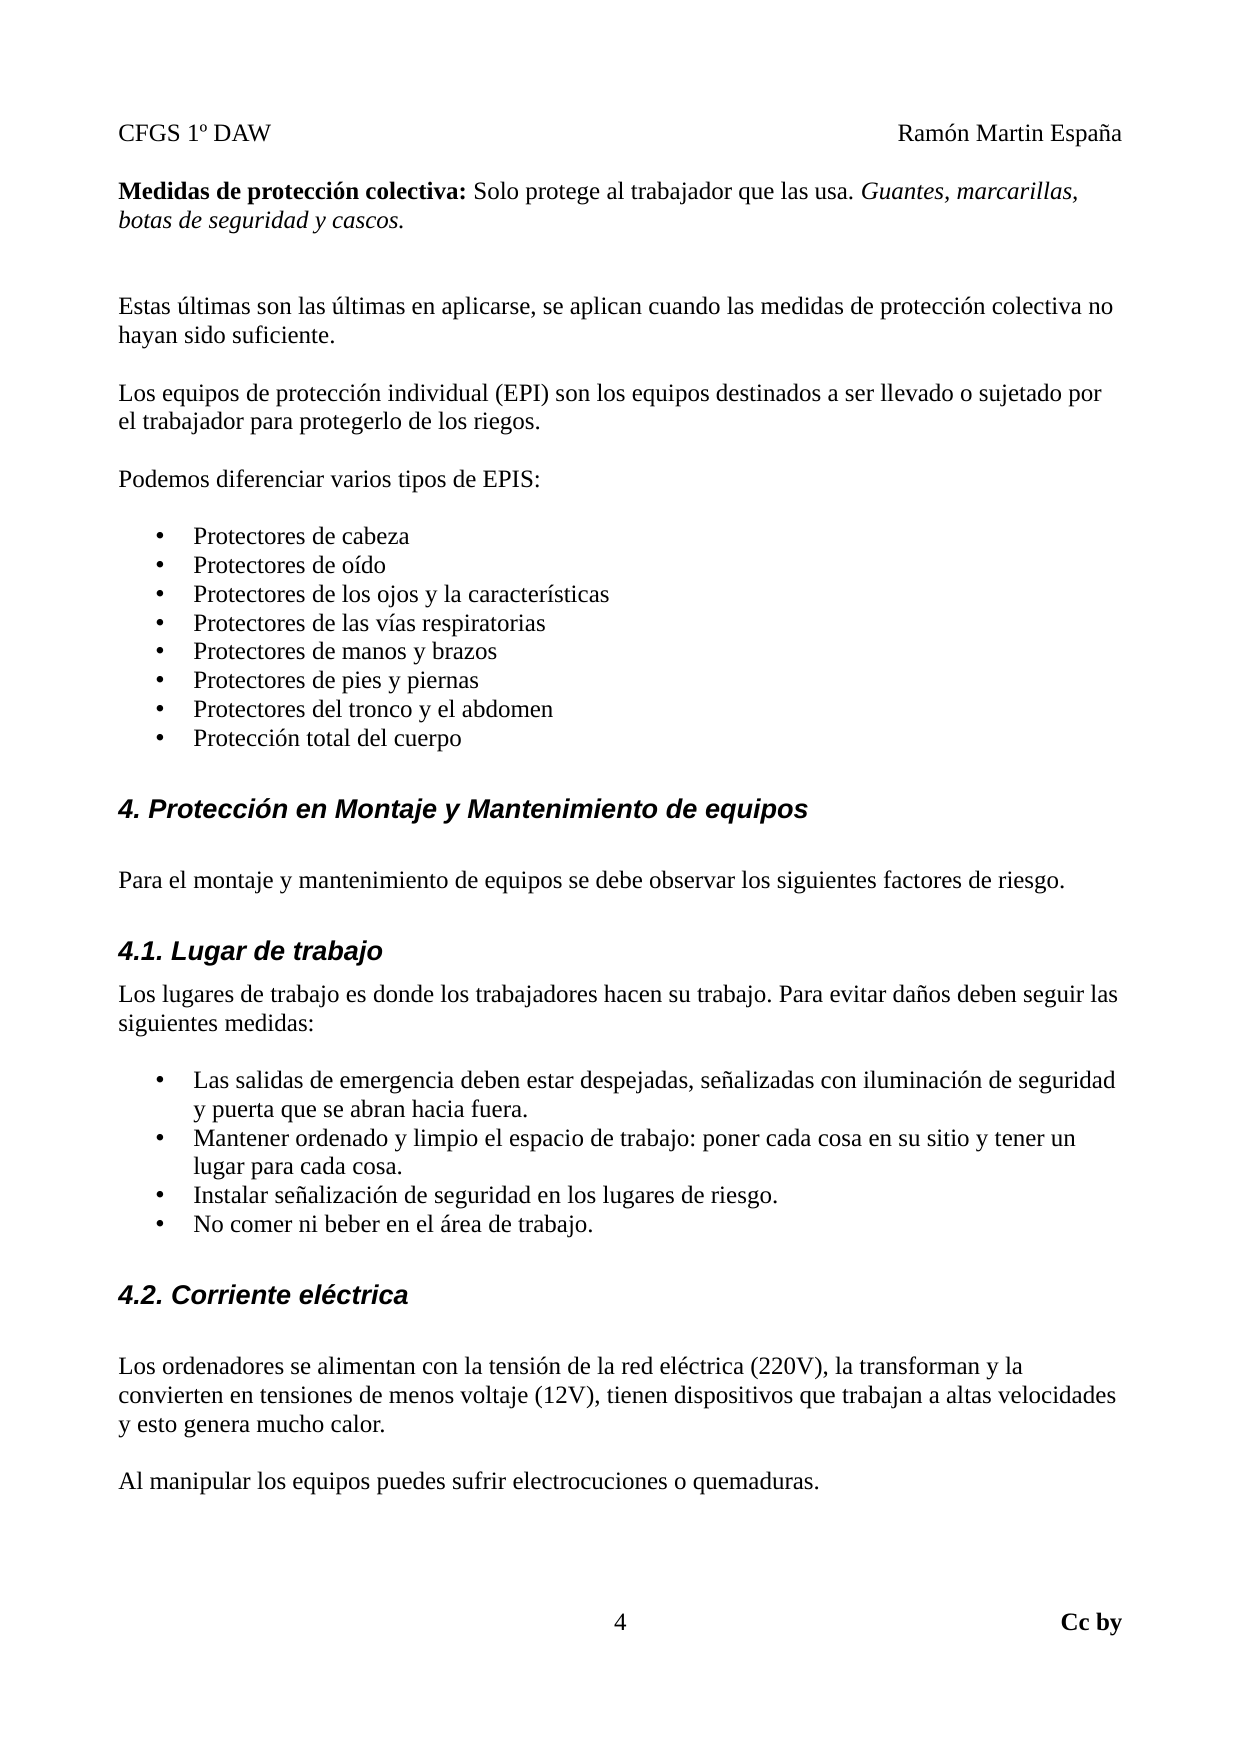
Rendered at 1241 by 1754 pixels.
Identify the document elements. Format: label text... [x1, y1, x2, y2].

text Estas últimas son las últimas en aplicarse, se aplican cuando las medidas de protección colectiva no hayan sido suficiente. [118, 291, 1122, 349]
list Mantener ordenado y limpio el espacio de trabajo: poner cada cosa en su sitio y tener un lugar para cada cosa. [156, 1123, 1122, 1180]
list Protección total del cuerpo [156, 723, 1122, 751]
list Protectores de pies y piernas [156, 665, 1122, 694]
text Podemos diferenciar varios tipos de EPIS: [118, 464, 1122, 493]
list Las salidas de emergencia deben estar despejadas, señalizadas con iluminación de seguridad y puerta que se abran hacia fuera. [156, 1065, 1122, 1123]
text Los ordenadores se alimentan con la tensión de la red eléctrica (220V), la transforman y la convierten en tensiones de menos voltaje (12V), tienen dispositivos que trabajan a altas velocidades y esto genera mucho calor. [118, 1351, 1122, 1438]
list Protectores de manos y brazos [156, 636, 1122, 665]
text Los lugares de trabajo es donde los trabajadores hacen su trabajo. Para evitar daños deben seguir las siguientes medidas: [118, 979, 1122, 1036]
list Protectores de cabeza [156, 521, 1122, 550]
text Para el montaje y mantenimiento de equipos se debe observar los siguientes factores de riesgo. [118, 865, 1122, 894]
subtitle 4. Protección en Montaje y Mantenimiento de equipos [118, 793, 1122, 824]
subtitle 4.1. Lugar de trabajo [118, 935, 1122, 966]
list Protectores del tronco y el abdomen [156, 694, 1122, 723]
list Instalar señalización de seguridad en los lugares de riesgo. [156, 1180, 1122, 1209]
list Protectores de los ojos y la características [156, 579, 1122, 608]
text Al manipular los equipos puedes sufrir electrocuciones o quemaduras. [118, 1466, 1122, 1495]
list Protectores de oído [156, 550, 1122, 579]
text Los equipos de protección individual (EPI) son los equipos destinados a ser llevado o sujetado por el trabajador para protegerlo de los riegos. [118, 378, 1122, 435]
text Medidas de protección colectiva: Solo protege al trabajador que las usa. Guantes, marcarillas, botas de seguridad y cascos. [118, 176, 1122, 234]
list No comer ni beber en el área de trabajo. [156, 1209, 1122, 1238]
list Protectores de las vías respiratorias [156, 608, 1122, 636]
subtitle 4.2. Corriente eléctrica [118, 1279, 1122, 1310]
